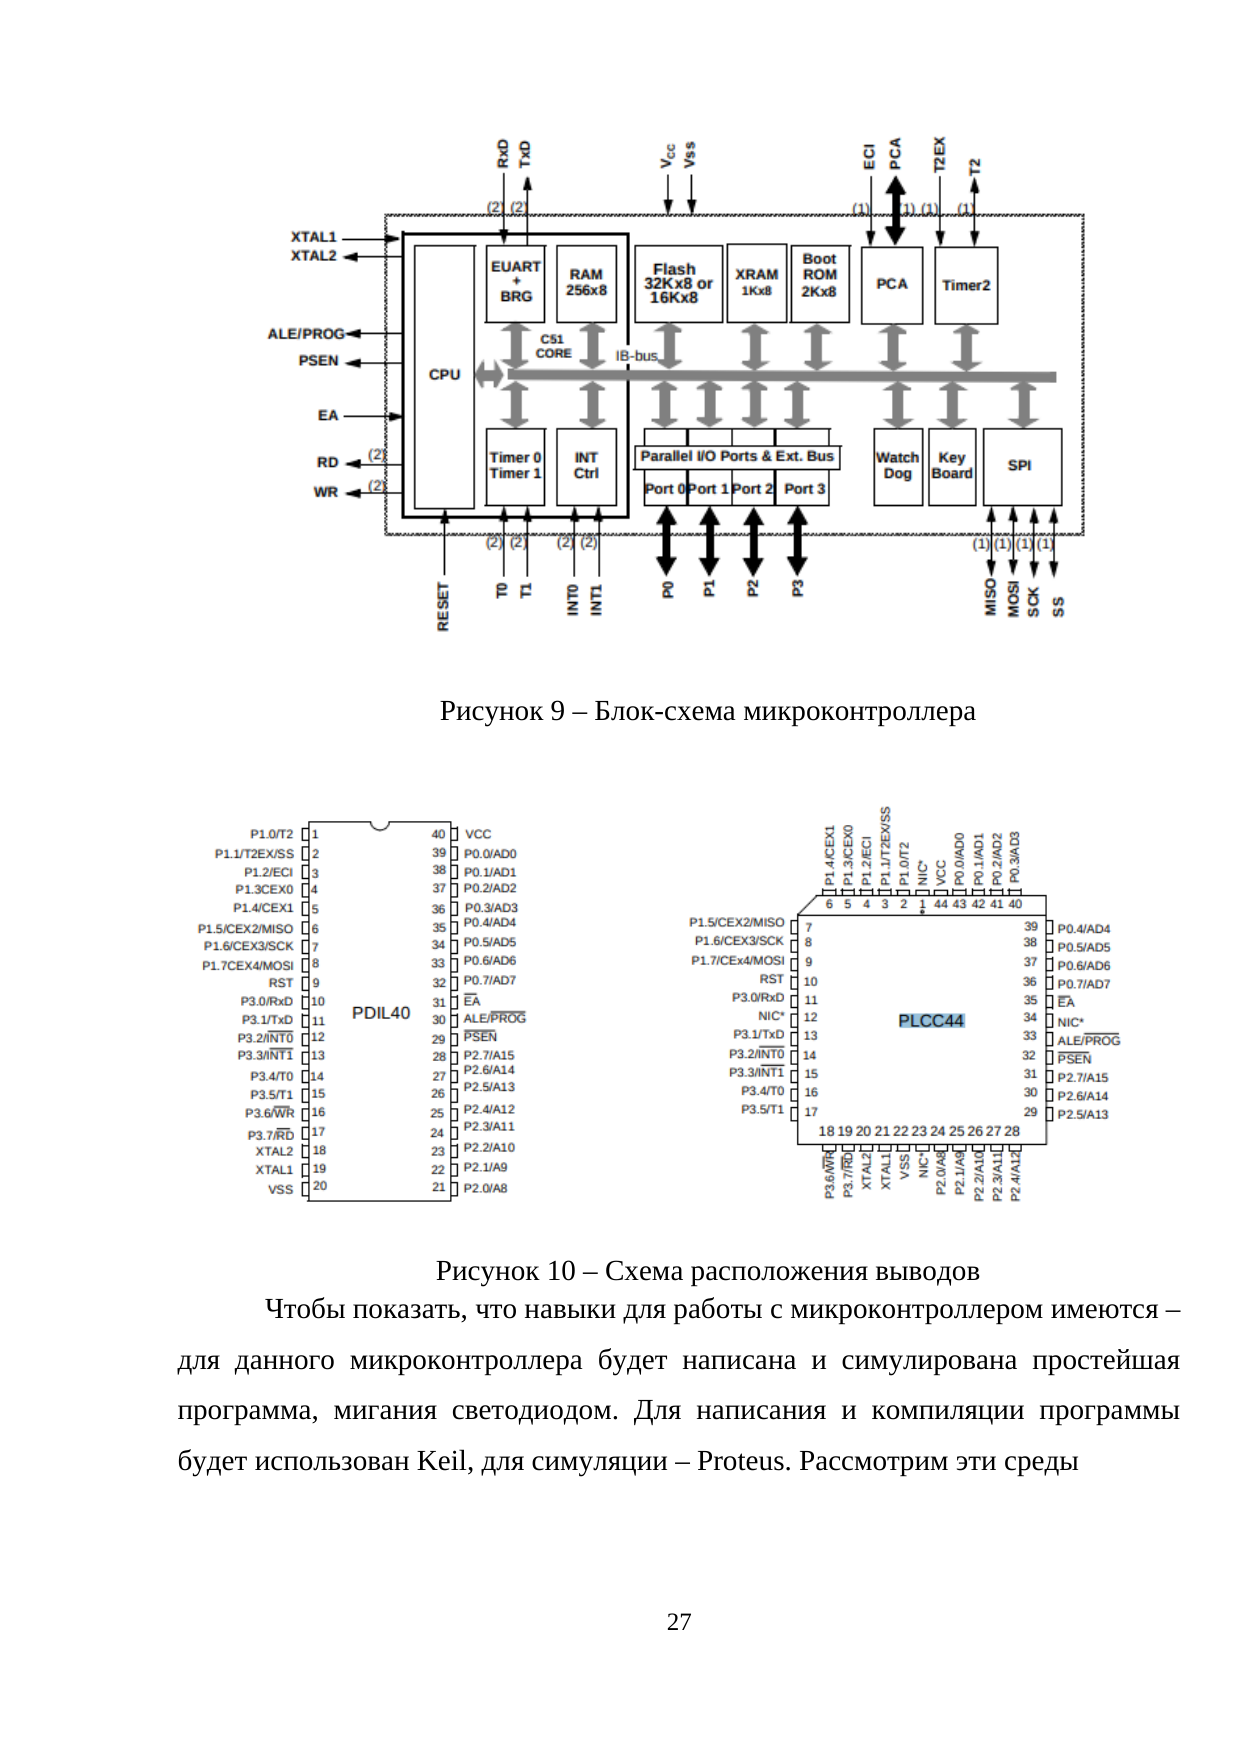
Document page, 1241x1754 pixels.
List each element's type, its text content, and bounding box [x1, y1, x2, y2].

text Рисунок 9 – Блок-схема микроконтроллера [177, 693, 1181, 726]
picture [197, 132, 1152, 649]
text Рисунок 10 – Схема расположения выводов [177, 770, 1181, 1287]
text Чтобы показать, что навыки для работы с микроконтроллером имеются – для данного микроконтроллера будет написана и симулирована простейшая программа, мигания светодиодом. Для написания и компиляции программы будет использован Keil, для симуляции – Proteus. Рассмотрим эти среды [177, 1292, 1181, 1476]
picture [177, 799, 1152, 1244]
